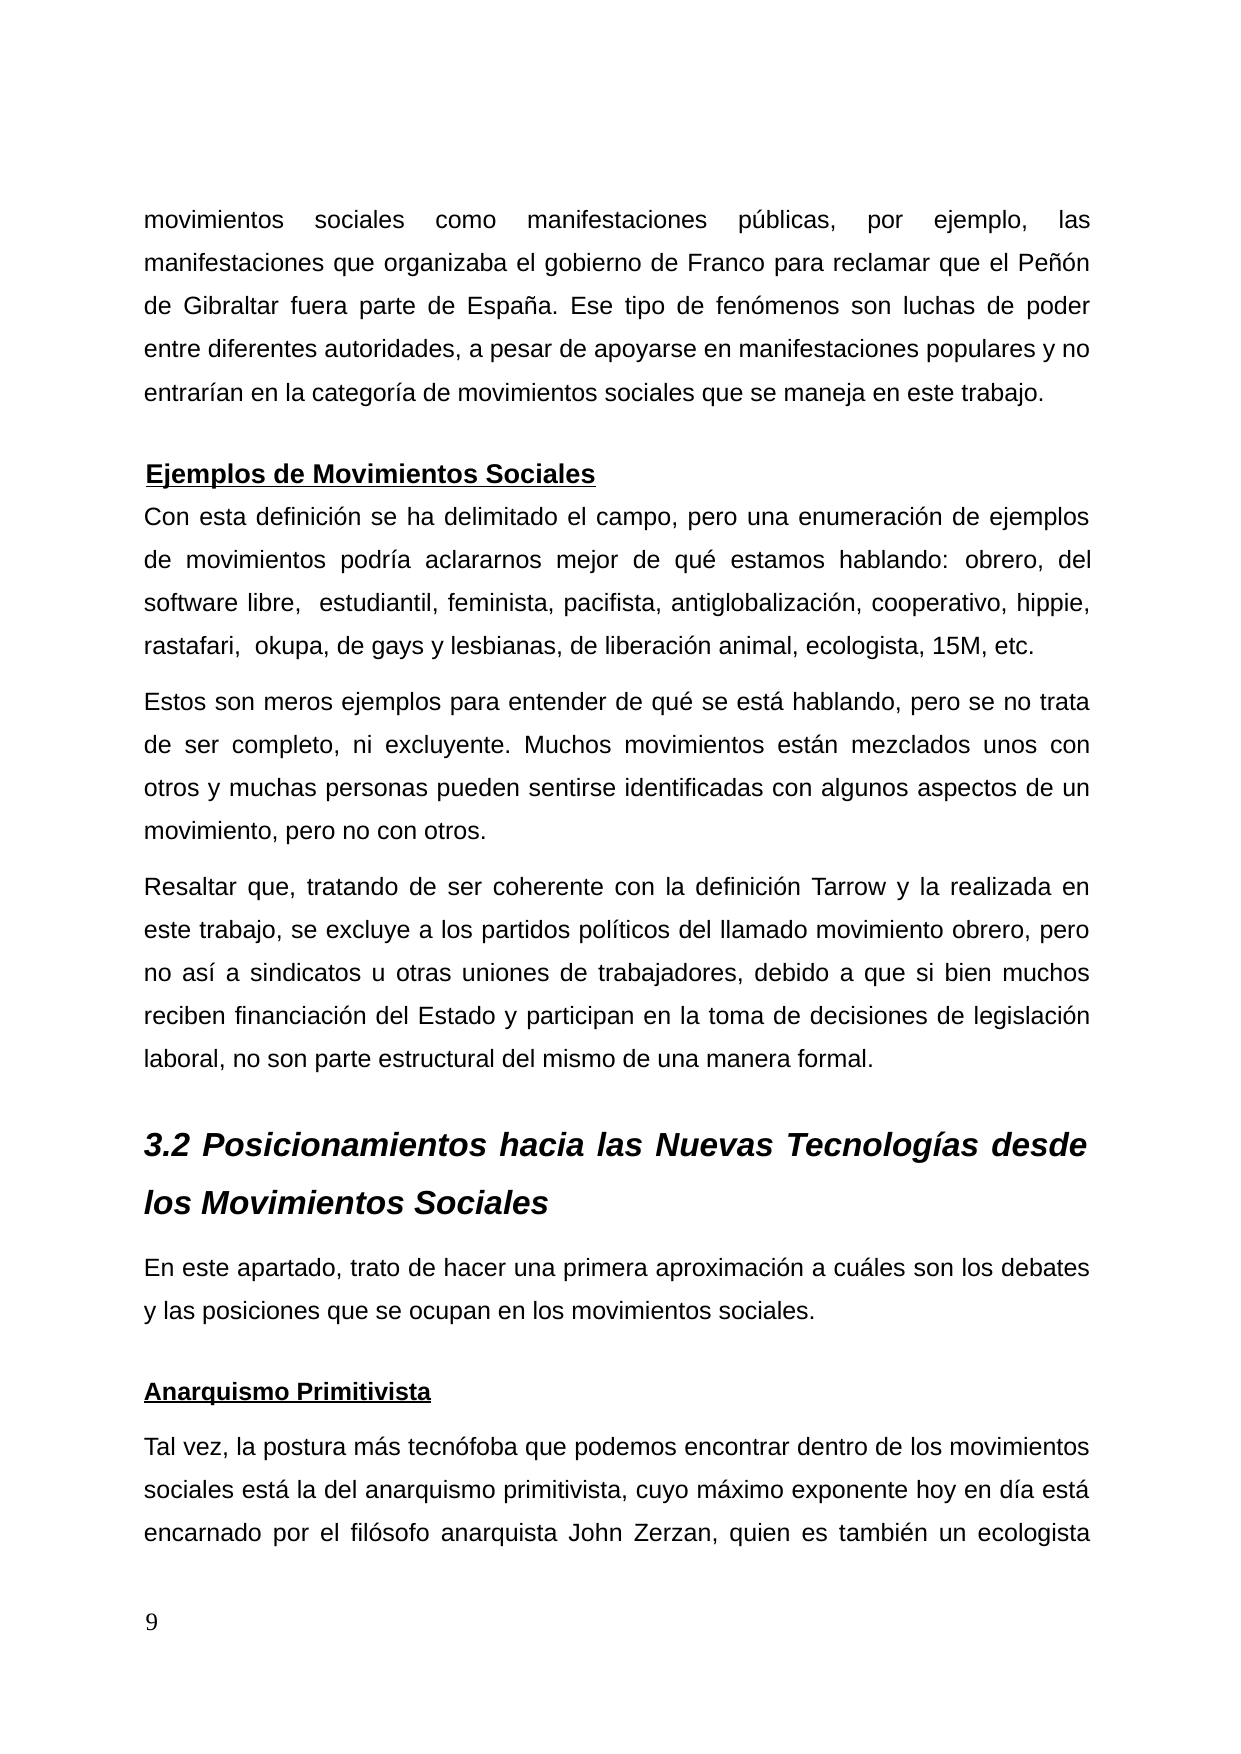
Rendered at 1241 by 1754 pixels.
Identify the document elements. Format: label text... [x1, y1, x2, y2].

text En este apartado, trato de hacer una primera aproximación a cuáles son los debates y las posiciones que se ocupan en los movimientos sociales. [144, 1253, 1092, 1325]
text Con esta definición se ha delimitado el campo, pero una enumeración de ejemplos de movimientos podría aclararnos mejor de qué estamos hablando: obrero, del software libre, estudiantil, feminista, pacifista, antiglobalización, cooperativo, hippie, rastafari, okupa, de gays y lesbianas, de liberación animal, ecologista, 15M, etc. [144, 502, 1092, 660]
subtitle Ejemplos de Movimientos Sociales [145, 458, 1092, 489]
subtitle 3.2 Posicionamientos hacia las Nuevas Tecnologías desde los Movimientos Sociales [144, 1125, 1092, 1221]
text movimientos sociales como manifestaciones públicas, por ejemplo, las manifestaciones que organizaba el gobierno de Franco para reclamar que el Peñón de Gibraltar fuera parte de España. Ese tipo de fenómenos son luchas de poder entre diferentes autoridades, a pesar de apoyarse en manifestaciones populares y no entrarían en la categoría de movimientos sociales que se maneja en este trabajo. [144, 205, 1092, 406]
text Resaltar que, tratando de ser coherente con la definición Tarrow y la realizada en este trabajo, se excluye a los partidos políticos del llamado movimiento obrero, pero no así a sindicatos u otras uniones de trabajadores, debido a que si bien muchos reciben financiación del Estado y participan en la toma de decisiones de legislación laboral, no son parte estructural del mismo de una manera formal. [144, 872, 1092, 1073]
text Estos son meros ejemplos para entender de qué se está hablando, pero se no trata de ser completo, ni excluyente. Muchos movimientos están mezclados unos con otros y muchas personas pueden sentirse identificadas con algunos aspectos de un movimiento, pero no con otros. [144, 687, 1092, 845]
text Tal vez, la postura más tecnófoba que podemos encontrar dentro de los movimientos sociales está la del anarquismo primitivista, cuyo máximo exponente hoy en día está encarnado por el filósofo anarquista John Zerzan, quien es también un ecologista [144, 1432, 1092, 1547]
subtitle Anarquismo Primitivista [144, 1377, 1092, 1405]
